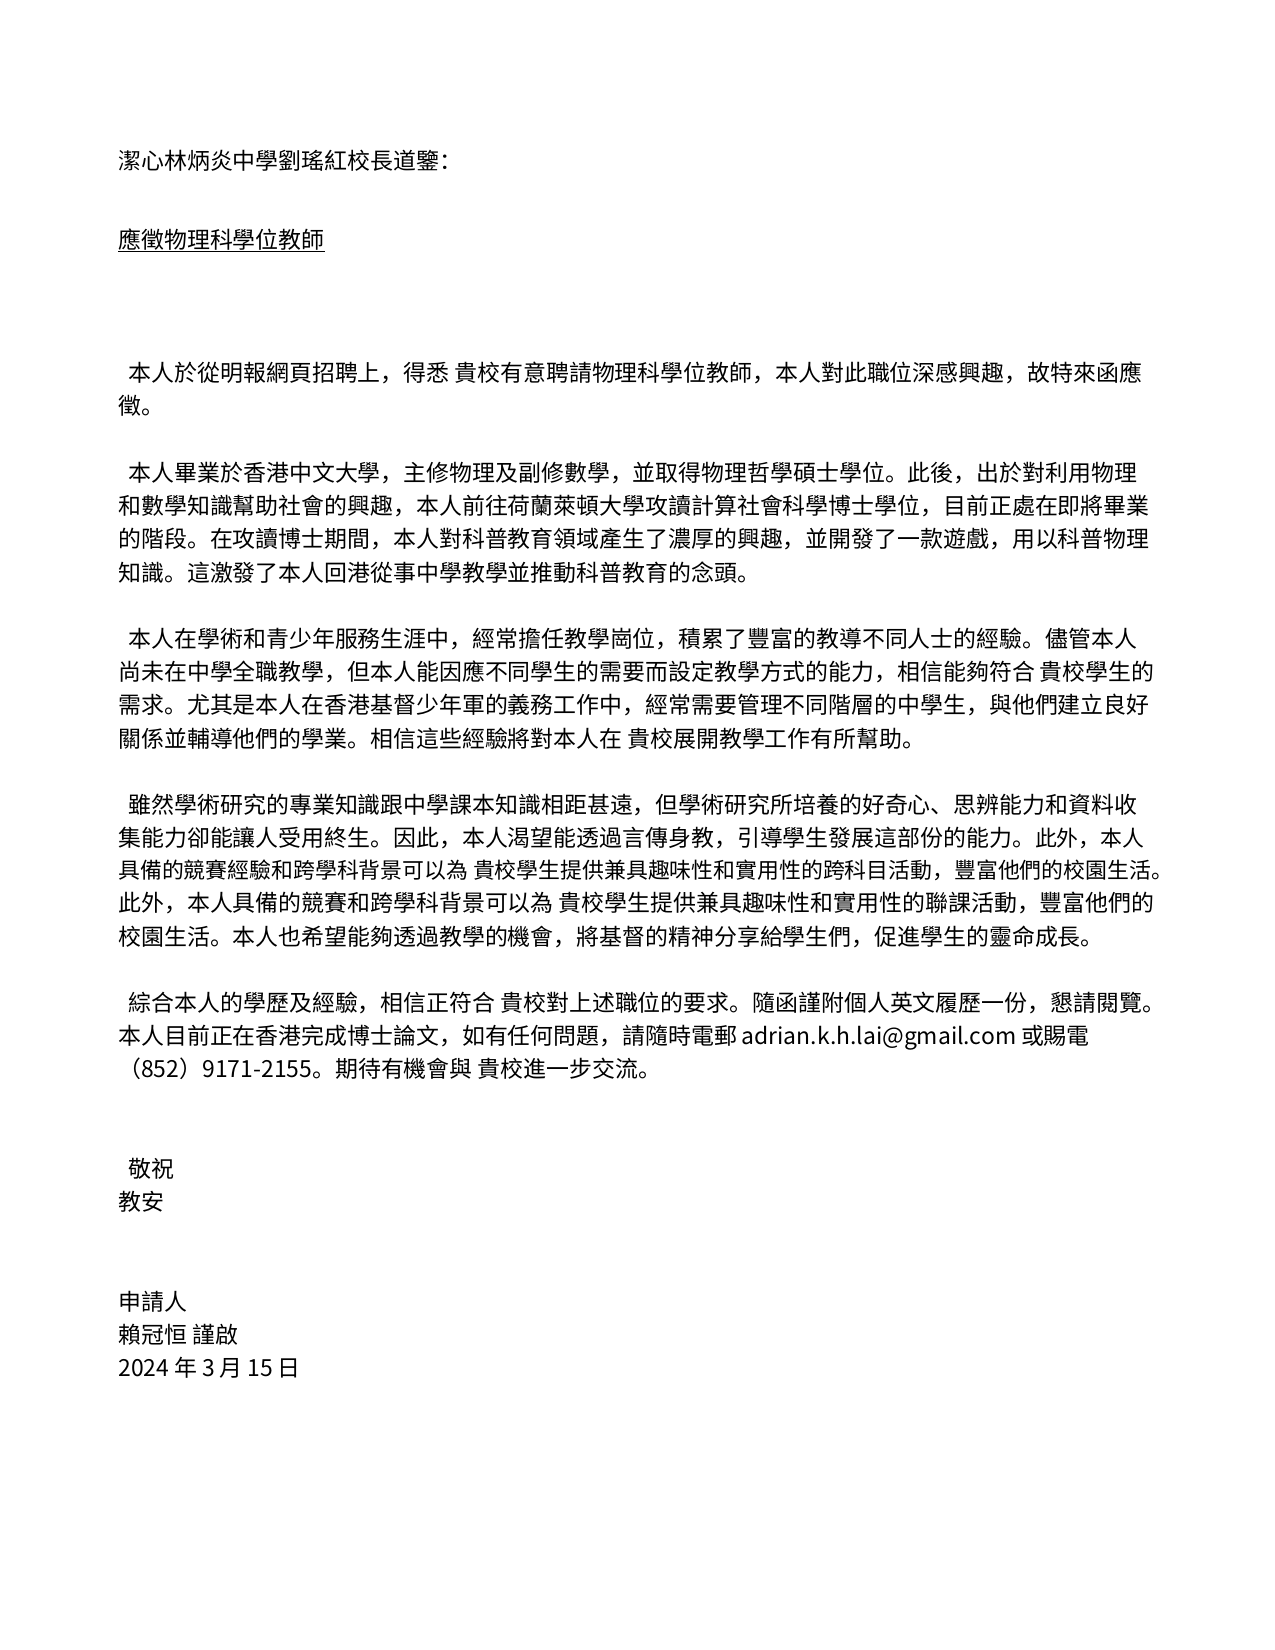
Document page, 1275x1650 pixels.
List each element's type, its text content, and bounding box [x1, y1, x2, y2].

text 本人於從明報網頁招聘上，得悉 貴校有意聘請物理科學位教師，本人對此職位深感興趣，故特來函應徵。 [118, 355, 1157, 421]
text 雖然學術研究的專業知識跟中學課本知識相距甚遠，但學術研究所培養的好奇心、思辨能力和資料收集能力卻能讓人受用終生。因此，本人渴望能透過言傳身教，引導學生發展這部份的能力。此外，本人具備的競賽經驗和跨學科背景可以為 貴校學生提供兼具趣味性和實用性的跨科目活動，豐富他們的校園生活。此外，本人具備的競賽和跨學科背景可以為 貴校學生提供兼具趣味性和實用性的聯課活動，豐富他們的校園生活。本人也希望能夠透過教學的機會，將基督的精神分享給學生們，促進學生的靈命成長。 [118, 787, 1157, 952]
text 敬祝 教安 [118, 1151, 1157, 1217]
text 申請人 [118, 1284, 1157, 1317]
text 綜合本人的學歷及經驗，相信正符合 貴校對上述職位的要求。隨函謹附個人英文履歷一份，懇請閱覽。本人目前正在香港完成博士論文，如有任何問題，請隨時電郵adrian.k.h.lai@gmail.com或賜電（852）9171-2155。期待有機會與 貴校進一步交流。 [118, 985, 1157, 1084]
text 2024 年 3月 15日 [118, 1350, 1157, 1383]
text 本人在學術和青少年服務生涯中，經常擔任教學崗位，積累了豐富的教導不同人士的經驗。儘管本人尚未在中學全職教學，但本人能因應不同學生的需要而設定教學方式的能力，相信能夠符合 貴校學生的需求。尤其是本人在香港基督少年軍的義務工作中，經常需要管理不同階層的中學生，與他們建立良好關係並輔導他們的學業。相信這些經驗將對本人在 貴校展開教學工作有所幫助。 [118, 621, 1157, 754]
subtitle 潔心林炳炎中學劉瑤紅校長道鑒： [118, 143, 1157, 176]
text 應徵物理科學位教師 [118, 222, 1157, 255]
text 本人畢業於香港中文大學，主修物理及副修數學，並取得物理哲學碩士學位。此後，出於對利用物理和數學知識幫助社會的興趣，本人前往荷蘭萊頓大學攻讀計算社會科學博士學位，目前正處在即將畢業的階段。在攻讀博士期間，本人對科普教育領域產生了濃厚的興趣，並開發了一款遊戲，用以科普物理知識。這激發了本人回港從事中學教學並推動科普教育的念頭。 [118, 455, 1157, 588]
text 賴冠恒 謹啟 [118, 1317, 1157, 1350]
